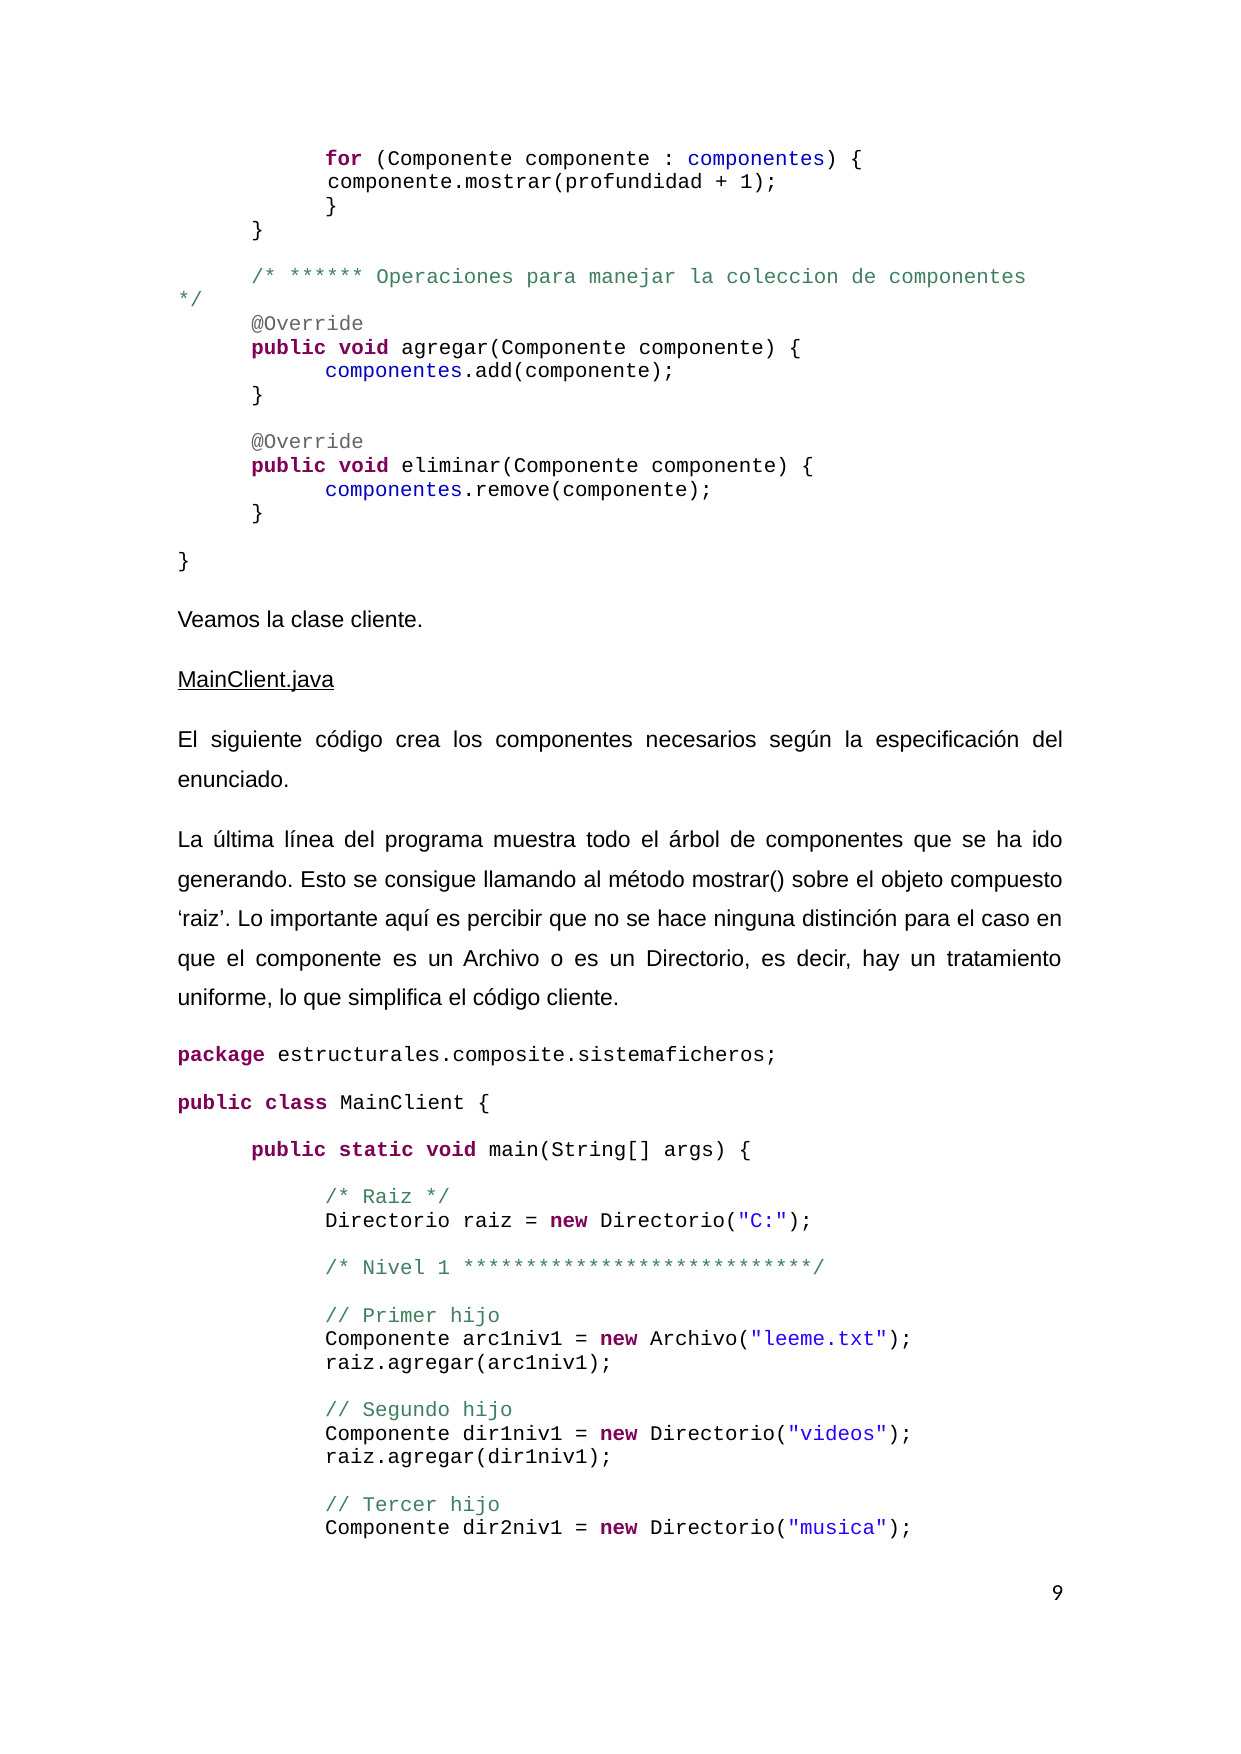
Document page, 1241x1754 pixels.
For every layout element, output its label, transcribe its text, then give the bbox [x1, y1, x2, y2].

text MainClient.java [177, 666, 1063, 692]
text for (Componente componente : componentes) { [177, 148, 1063, 171]
text La última línea del programa muestra todo el árbol de componentes que se ha ido generando. Esto se consigue llamando al método mostrar() sobre el objeto compuesto ‘raiz’. Lo importante aquí es percibir que no se hace ninguna distinción para el caso en que el componente es un Archivo o es un Directorio, es decir, hay un tratamiento uniforme, lo que simplifica el código cliente. [177, 826, 1063, 1011]
text /* ****** Operaciones para manejar la coleccion de componentes */ [177, 266, 1063, 313]
text } [177, 218, 1063, 242]
text @Override [177, 431, 1063, 455]
text Directorio raiz = new Directorio("C:"); [177, 1210, 1063, 1234]
text // Tercer hijo [177, 1494, 1063, 1517]
text El siguiente código crea los componentes necesarios según la especificación del enunciado. [177, 726, 1063, 792]
text componentes.remove(componente); [177, 479, 1063, 502]
text // Primer hijo [177, 1304, 1063, 1328]
text raiz.agregar(dir1niv1); [177, 1446, 1063, 1470]
text public static void main(String[] args) { [177, 1139, 1063, 1163]
text } [177, 549, 1063, 573]
text } [177, 384, 1063, 408]
text public class MainClient { [177, 1092, 1063, 1115]
text Componente dir1niv1 = new Directorio("videos"); [177, 1423, 1063, 1446]
text // Segundo hijo [177, 1399, 1063, 1423]
text componentes.add(componente); [177, 360, 1063, 384]
text public void eliminar(Componente componente) { [177, 455, 1063, 479]
text Componente dir2niv1 = new Directorio("musica"); [177, 1517, 1063, 1541]
text Veamos la clase cliente. [177, 606, 1063, 632]
text /* Raiz */ [177, 1186, 1063, 1210]
text /* Nivel 1 ****************************/ [177, 1257, 1063, 1281]
text @Override [177, 313, 1063, 337]
text public void agregar(Componente componente) { [177, 337, 1063, 360]
text } [177, 502, 1063, 526]
text package estructurales.composite.sistemaficheros; [177, 1044, 1063, 1068]
text Componente arc1niv1 = new Archivo("leeme.txt"); [177, 1328, 1063, 1352]
text } [177, 195, 1063, 218]
text componente.mostrar(profundidad + 1); [177, 171, 1063, 195]
text raiz.agregar(arc1niv1); [177, 1352, 1063, 1376]
